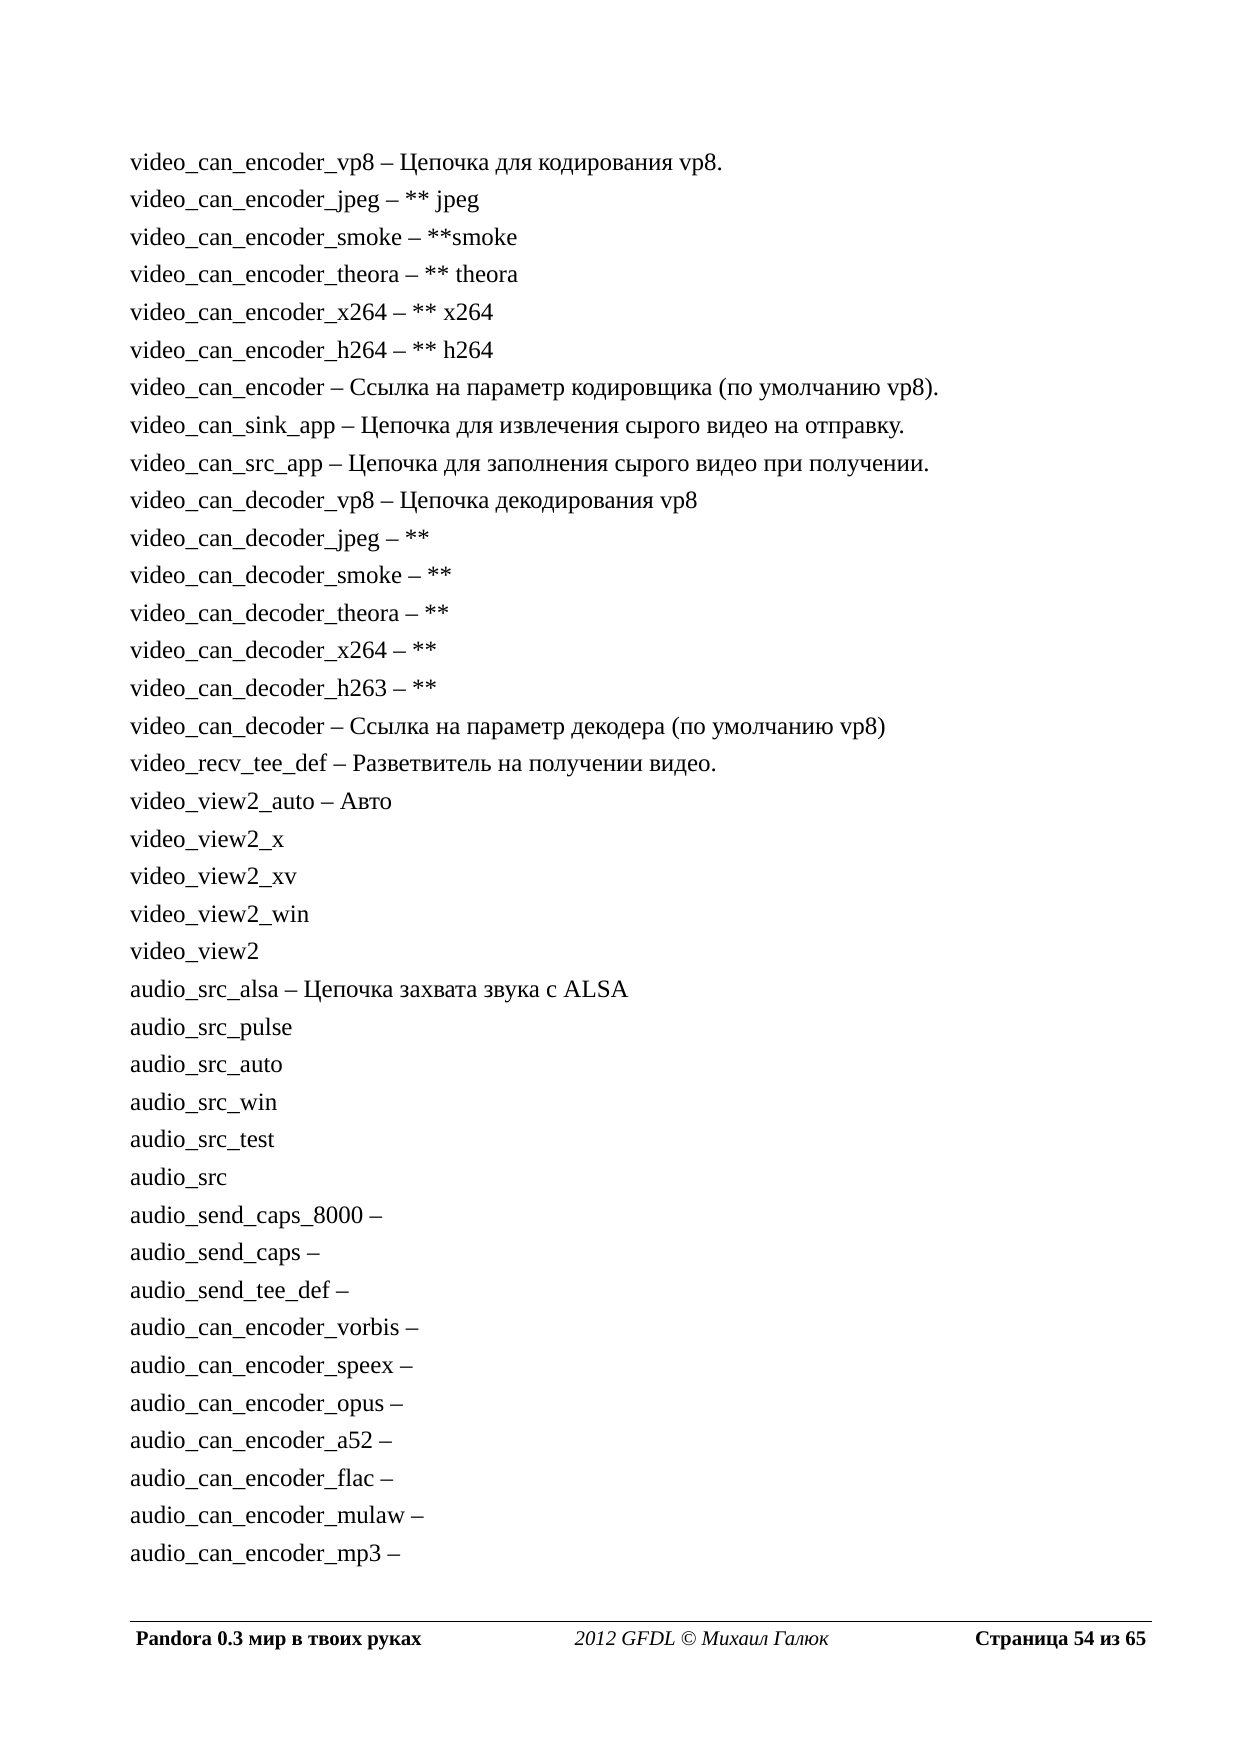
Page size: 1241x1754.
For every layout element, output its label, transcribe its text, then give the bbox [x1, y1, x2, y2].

text audio_can_encoder_speex – [130, 1350, 1152, 1379]
text video_can_encoder_theora – ** theora [130, 259, 1152, 288]
text video_recv_tee_def – Разветвитель на получении видео. [130, 748, 1152, 777]
text video_can_src_app – Цепочка для заполнения сырого видео при получении. [130, 448, 1152, 476]
text audio_can_encoder_vorbis – [130, 1312, 1152, 1341]
text audio_can_encoder_mulaw – [130, 1501, 1152, 1529]
text audio_send_caps – [130, 1237, 1152, 1266]
text video_can_decoder_smoke – ** [130, 560, 1152, 589]
text audio_can_encoder_a52 – [130, 1425, 1152, 1454]
text video_can_sink_app – Цепочка для извлечения сырого видео на отправку. [130, 410, 1152, 439]
text video_can_encoder – Ссылка на параметр кодировщика (по умолчанию vp8). [130, 372, 1152, 401]
text video_view2_auto – Авто [130, 786, 1152, 815]
text audio_src_pulse [130, 1012, 1152, 1040]
text video_view2_win [130, 899, 1152, 928]
text video_can_encoder_x264 – ** x264 [130, 297, 1152, 326]
text video_can_decoder_x264 – ** [130, 636, 1152, 664]
text audio_send_caps_8000 – [130, 1200, 1152, 1228]
text video_can_encoder_smoke – **smoke [130, 222, 1152, 251]
text video_can_encoder_h264 – ** h264 [130, 335, 1152, 363]
text audio_can_encoder_mp3 – [130, 1538, 1152, 1567]
text audio_src [130, 1162, 1152, 1191]
text video_can_decoder_h263 – ** [130, 673, 1152, 702]
text video_can_decoder – Ссылка на параметр декодера (по умолчанию vp8) [130, 711, 1152, 739]
text audio_src_test [130, 1124, 1152, 1153]
text audio_src_win [130, 1087, 1152, 1116]
text video_can_encoder_jpeg – ** jpeg [130, 184, 1152, 213]
text audio_src_auto [130, 1049, 1152, 1078]
text video_view2_xv [130, 861, 1152, 890]
text audio_send_tee_def – [130, 1275, 1152, 1304]
text audio_src_alsa – Цепочка захвата звука с ALSA [130, 974, 1152, 1003]
text video_view2_x [130, 824, 1152, 852]
text video_can_decoder_vp8 – Цепочка декодирования vp8 [130, 485, 1152, 514]
text audio_can_encoder_opus – [130, 1388, 1152, 1416]
text video_can_decoder_jpeg – ** [130, 523, 1152, 552]
text video_can_decoder_theora – ** [130, 598, 1152, 627]
text video_view2 [130, 936, 1152, 965]
text video_can_encoder_vp8 – Цепочка для кодирования vp8. [130, 147, 1152, 176]
text audio_can_encoder_flac – [130, 1463, 1152, 1492]
